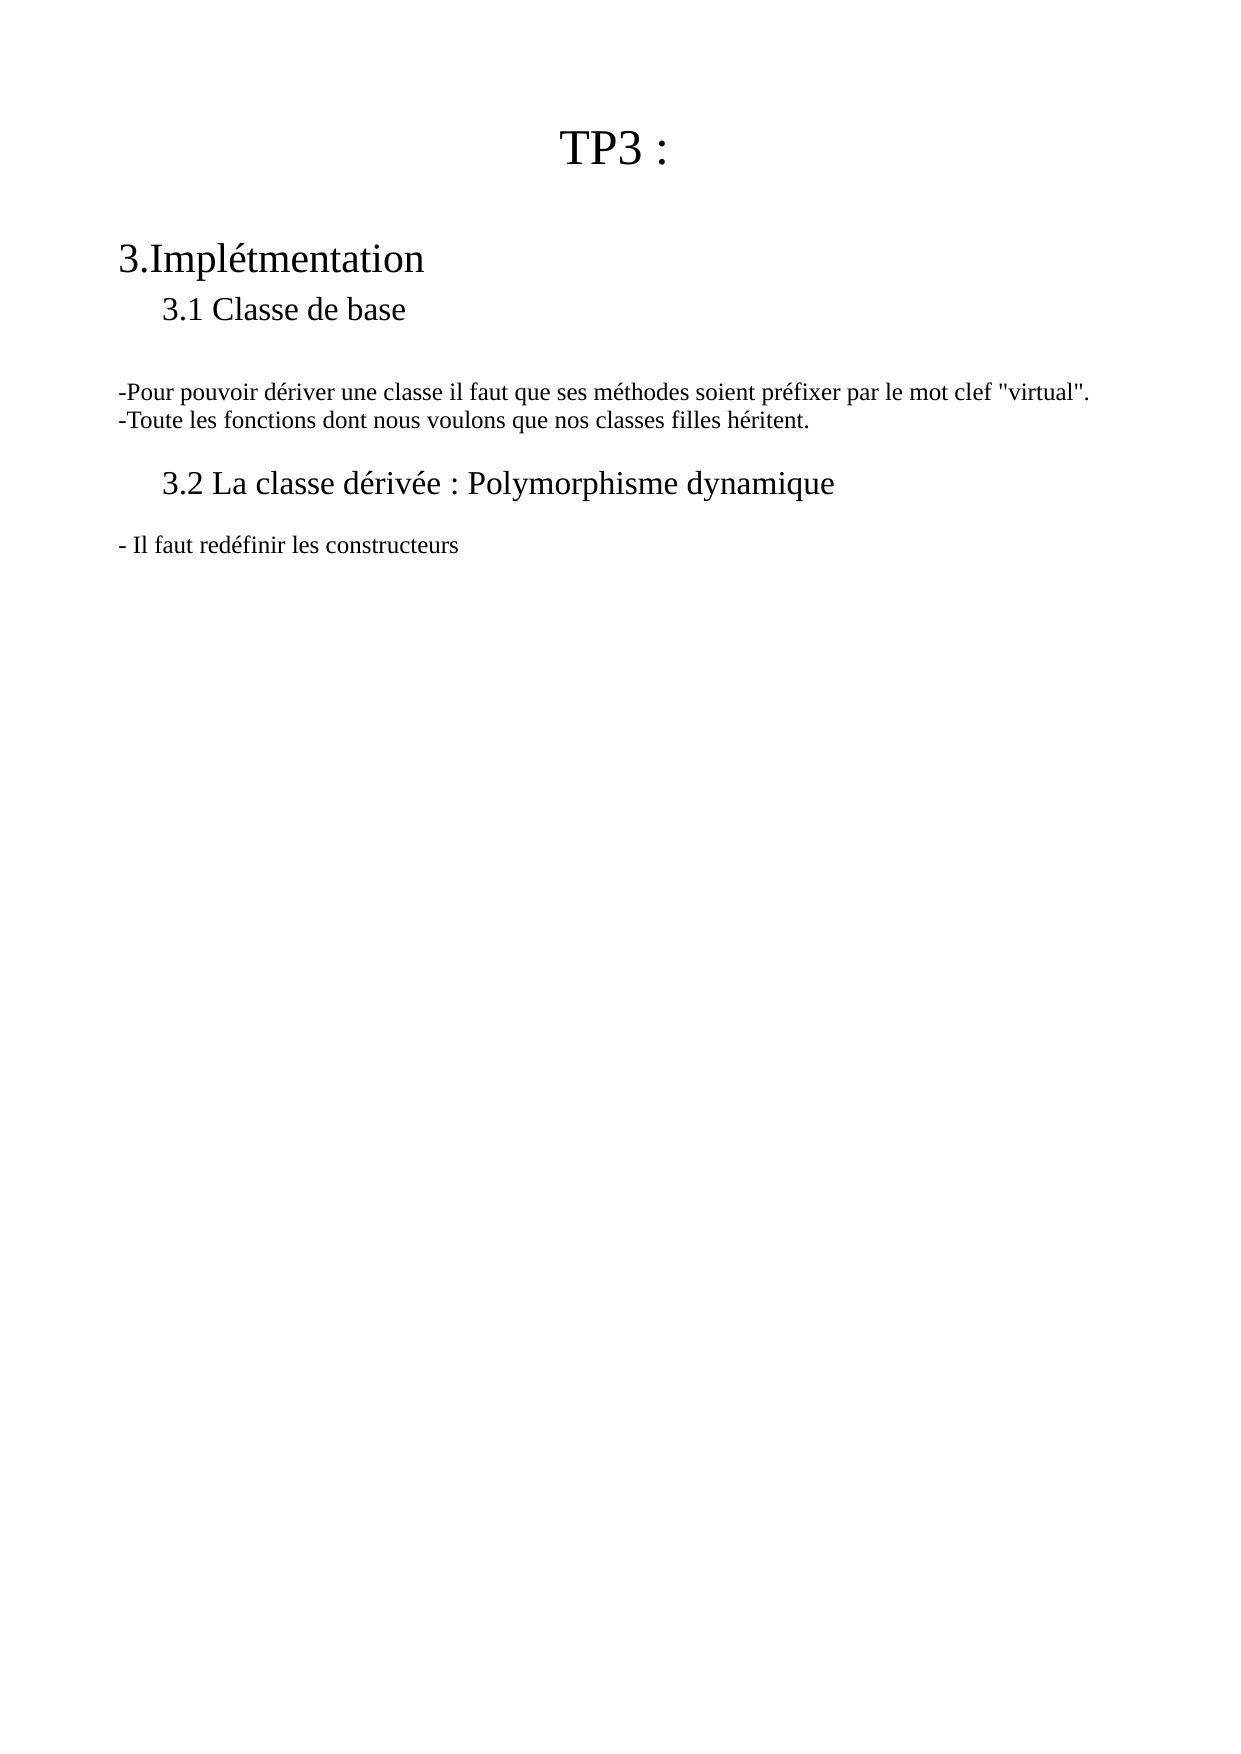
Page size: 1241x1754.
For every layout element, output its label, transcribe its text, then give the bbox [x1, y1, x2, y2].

text TP3 : [118, 118, 1122, 176]
text 3.1 Classe de base [118, 281, 1122, 329]
text - Il faut redéfinir les constructeurs [118, 530, 1122, 559]
text -Toute les fonctions dont nous voulons que nos classes filles héritent. [118, 406, 1122, 434]
text 3.Implétmentation [118, 233, 1122, 281]
text -Pour pouvoir dériver une classe il faut que ses méthodes soient préfixer par le mot clef "virtual". [118, 377, 1122, 406]
text 3.2 La classe dérivée : Polymorphisme dynamique [118, 463, 1122, 501]
